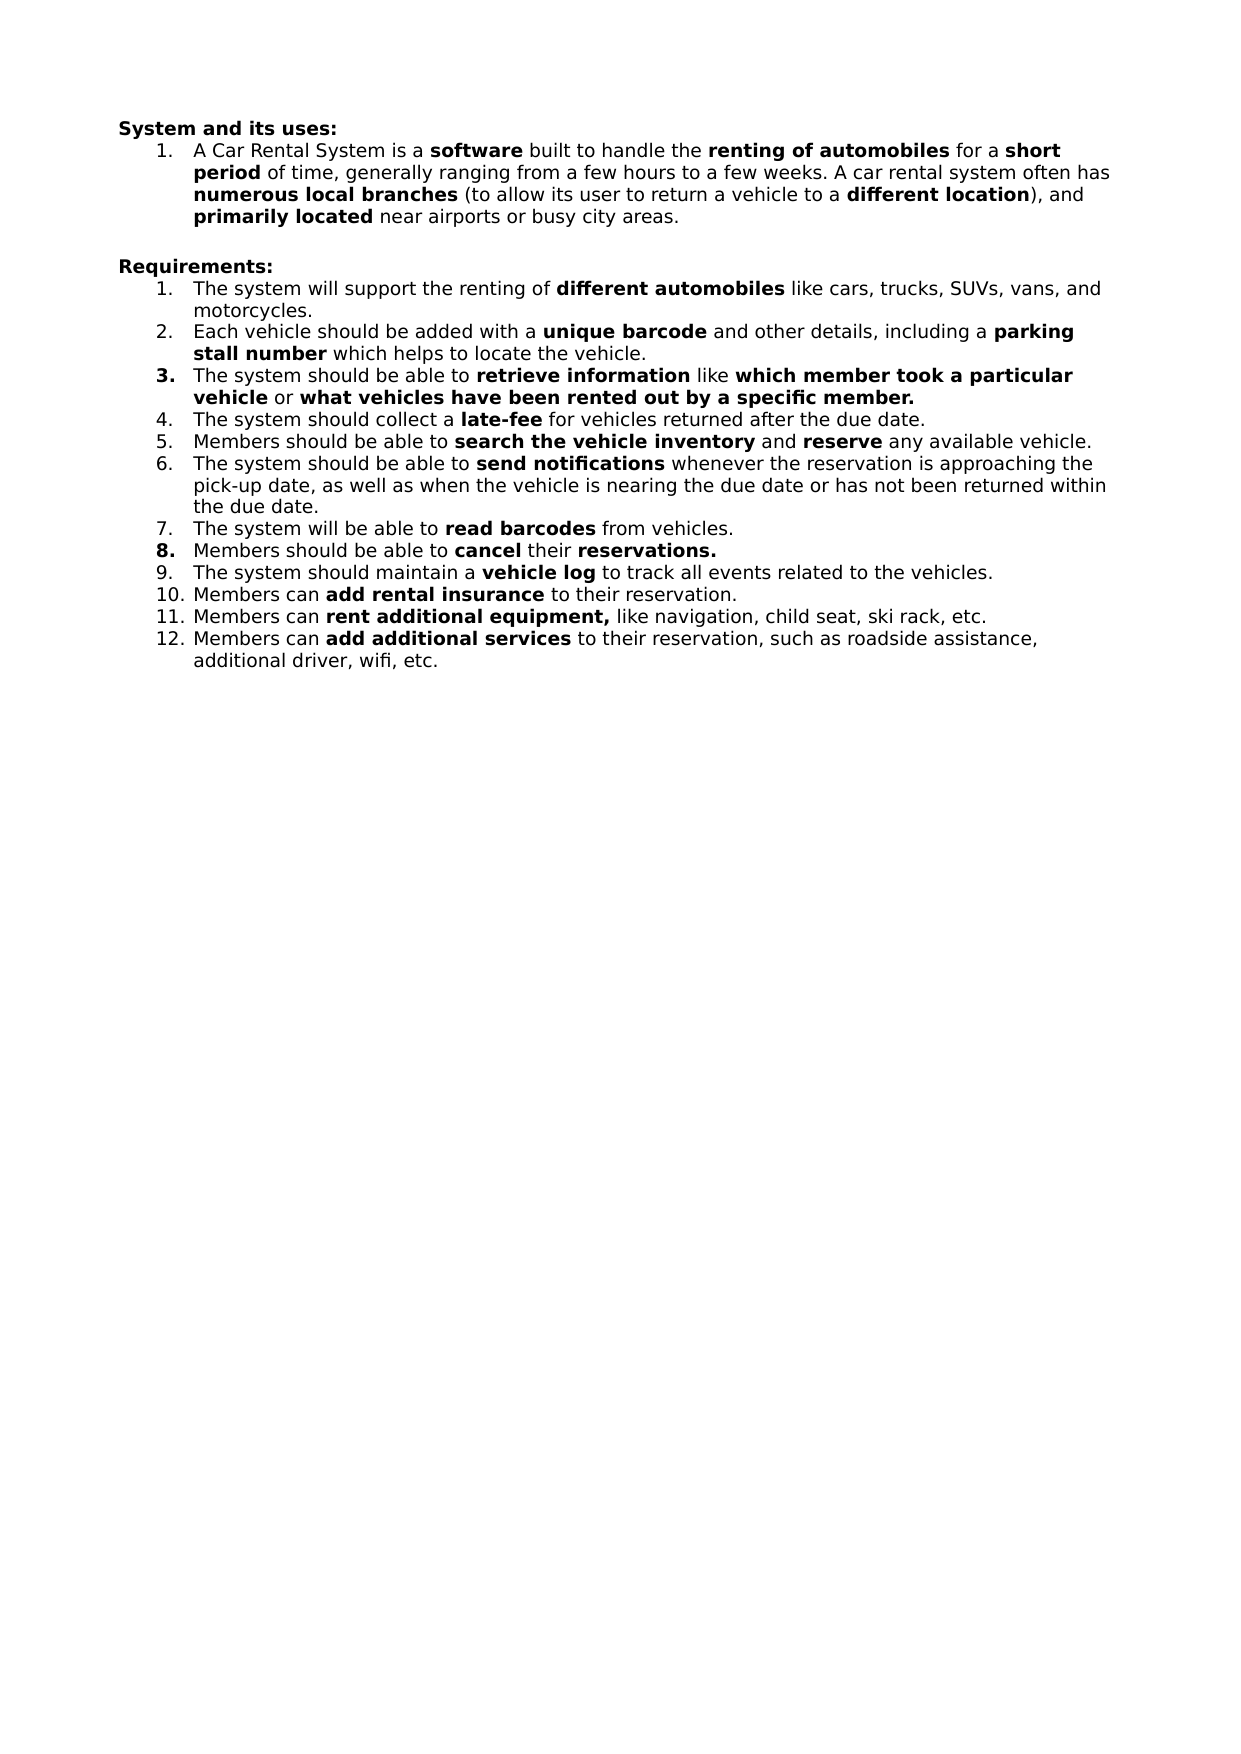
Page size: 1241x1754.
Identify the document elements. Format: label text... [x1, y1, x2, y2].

list Members can rent additional equipment, like navigation, child seat, ski rack, etc. [156, 606, 1122, 628]
list The system should be able to retrieve information like which member took a particular vehicle or what vehicles have been rented out by a specific member. [156, 365, 1122, 409]
list Members can add rental insurance to their reservation. [156, 584, 1122, 606]
list The system will be able to read barcodes from vehicles. [156, 518, 1122, 540]
list Members should be able to cancel their reservations. [156, 540, 1122, 562]
list Each vehicle should be added with a unique barcode and other details, including a parking stall number which helps to locate the vehicle. [156, 321, 1122, 365]
list Members should be able to search the vehicle inventory and reserve any available vehicle. [156, 431, 1122, 453]
list The system should be able to send notifications whenever the reservation is approaching the pick-up date, as well as when the vehicle is nearing the due date or has not been returned within the due date. [156, 453, 1122, 518]
list A Car Rental System is a software built to handle the renting of automobiles for a short period of time, generally ranging from a few hours to a few weeks. A car rental system often has numerous local branches (to allow its user to return a vehicle to a different location), and primarily located near airports or busy city areas. [156, 140, 1122, 227]
text Requirements: [118, 256, 1122, 278]
text System and its uses: [118, 118, 1122, 140]
list The system will support the renting of different automobiles like cars, trucks, SUVs, vans, and motorcycles. [156, 278, 1122, 321]
list The system should collect a late-fee for vehicles returned after the due date. [156, 409, 1122, 431]
list The system should maintain a vehicle log to track all events related to the vehicles. [156, 562, 1122, 584]
list Members can add additional services to their reservation, such as roadside assistance, additional driver, wifi, etc. [156, 628, 1122, 671]
